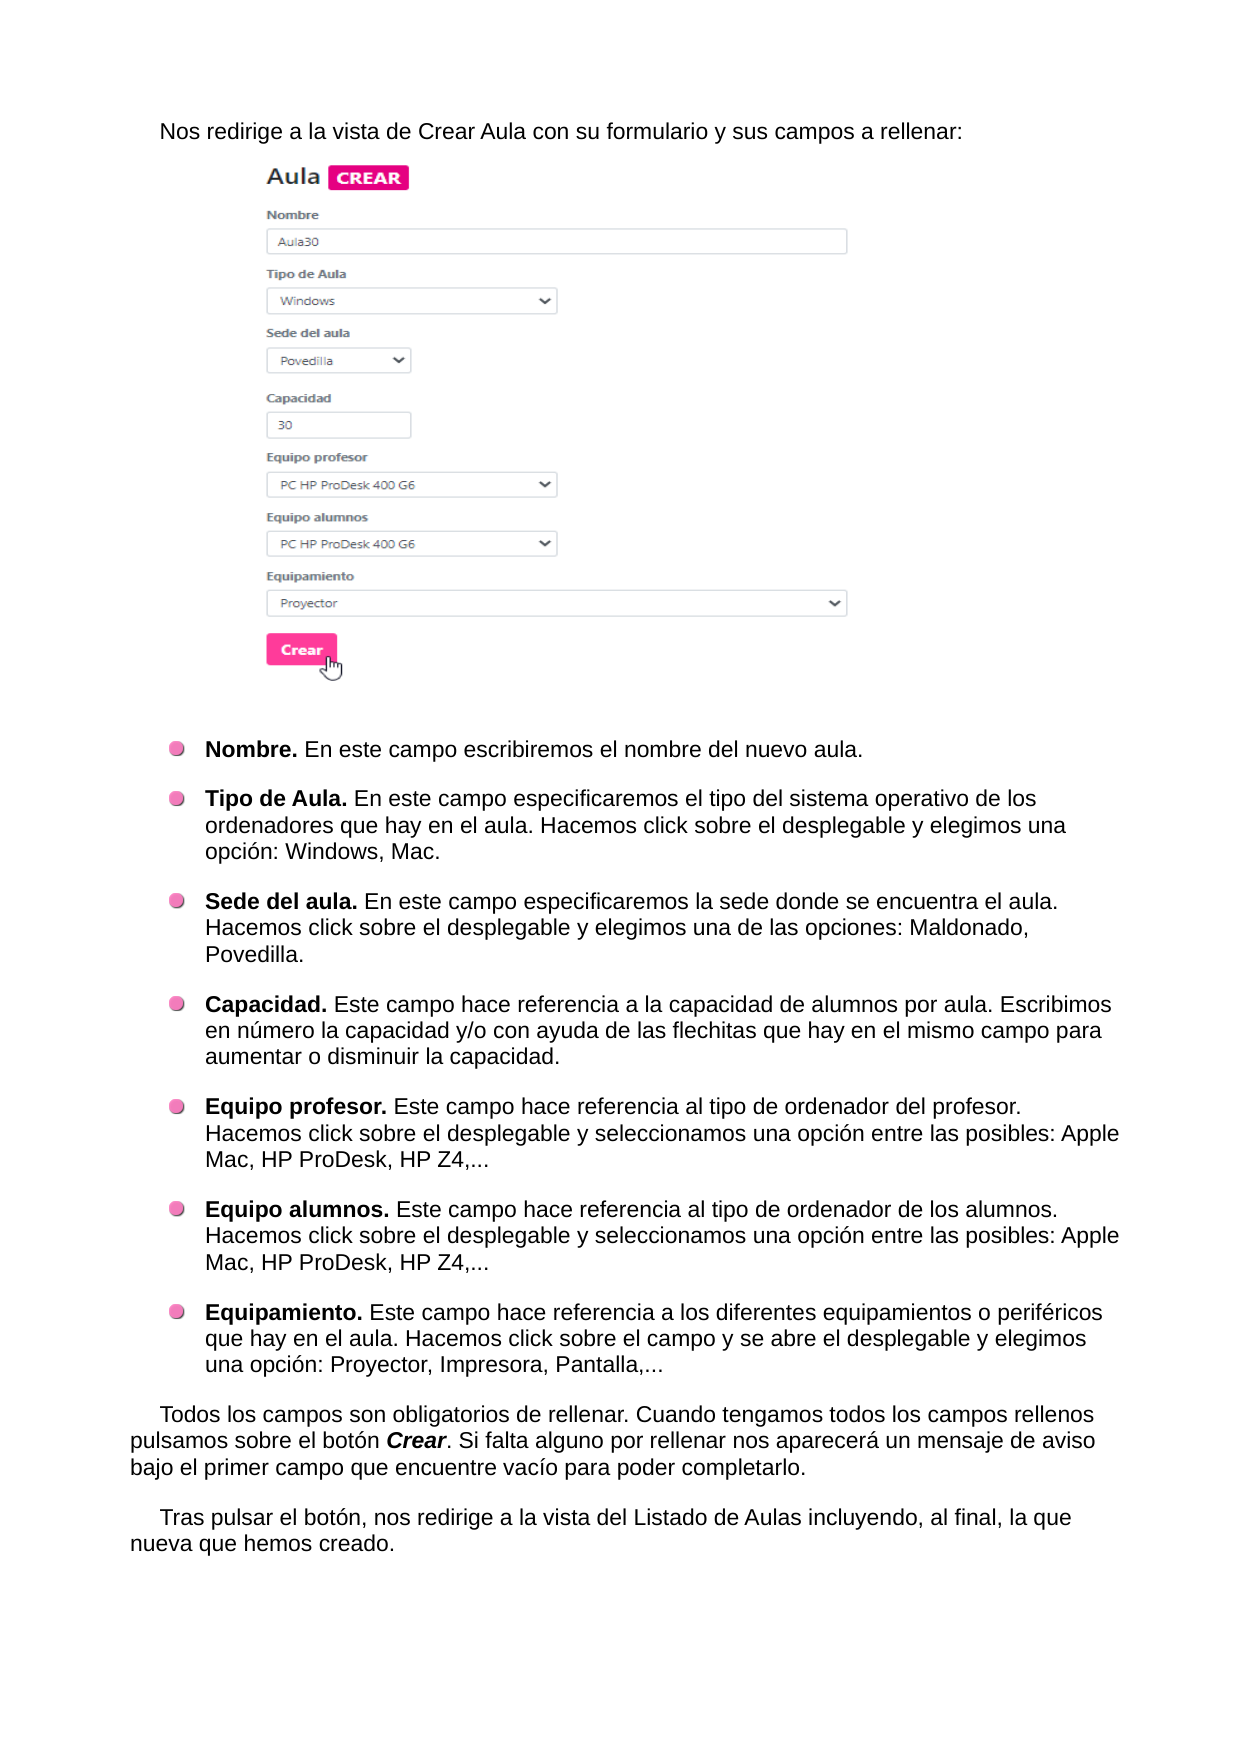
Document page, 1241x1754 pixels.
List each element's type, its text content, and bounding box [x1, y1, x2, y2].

list Equipamiento. Este campo hace referencia a los diferentes equipamientos o periféricos que hay en el aula. Hacemos click sobre el campo y se abre el desplegable y elegimos una opción: Proyector, Impresora, Pantalla,... [167, 1298, 1122, 1377]
list Nombre. En este campo escribiremos el nombre del nuevo aula. [167, 736, 1122, 762]
picture [168, 892, 186, 910]
list Equipo alumnos. Este campo hace referencia al tipo de ordenador de los alumnos. Hacemos click sobre el desplegable y seleccionamos una opción entre las posibles: Apple Mac, HP ProDesk, HP Z4,... [167, 1196, 1122, 1275]
list Capacidad. Este campo hace referencia a la capacidad de alumnos por aula. Escribimos en número la capacidad y/o con ayuda de las flechitas que hay en el mismo campo para aumentar o disminuir la capacidad. [167, 991, 1122, 1070]
text Todos los campos son obligatorios de rellenar. Cuando tengamos todos los campos rellenos pulsamos sobre el botón Crear. Si falta alguno por rellenar nos aparecerá un mensaje de aviso bajo el primer campo que encuentre vacío para poder completarlo. [130, 1401, 1116, 1480]
picture [168, 995, 186, 1012]
list Equipo profesor. Este campo hace referencia al tipo de ordenador del profesor. Hacemos click sobre el desplegable y seleccionamos una opción entre las posibles: Apple Mac, HP ProDesk, HP Z4,... [167, 1093, 1122, 1172]
list Sede del aula. En este campo especificaremos la sede donde se encuentra el aula. Hacemos click sobre el desplegable y elegimos una de las opciones: Maldonado, Povedilla. [167, 888, 1122, 967]
picture [215, 156, 869, 686]
text Tras pulsar el botón, nos redirige a la vista del Listado de Aulas incluyendo, al final, la que nueva que hemos creado. [130, 1504, 1116, 1556]
text Nos redirige a la vista de Crear Aula con su formulario y sus campos a rellenar: [130, 118, 1116, 144]
picture [168, 790, 186, 807]
picture [168, 1200, 186, 1218]
picture [168, 1303, 186, 1320]
list Tipo de Aula. En este campo especificaremos el tipo del sistema operativo de los ordenadores que hay en el aula. Hacemos click sobre el desplegable y elegimos una opción: Windows, Mac. [167, 785, 1122, 864]
picture [168, 1098, 186, 1115]
picture [168, 740, 186, 757]
